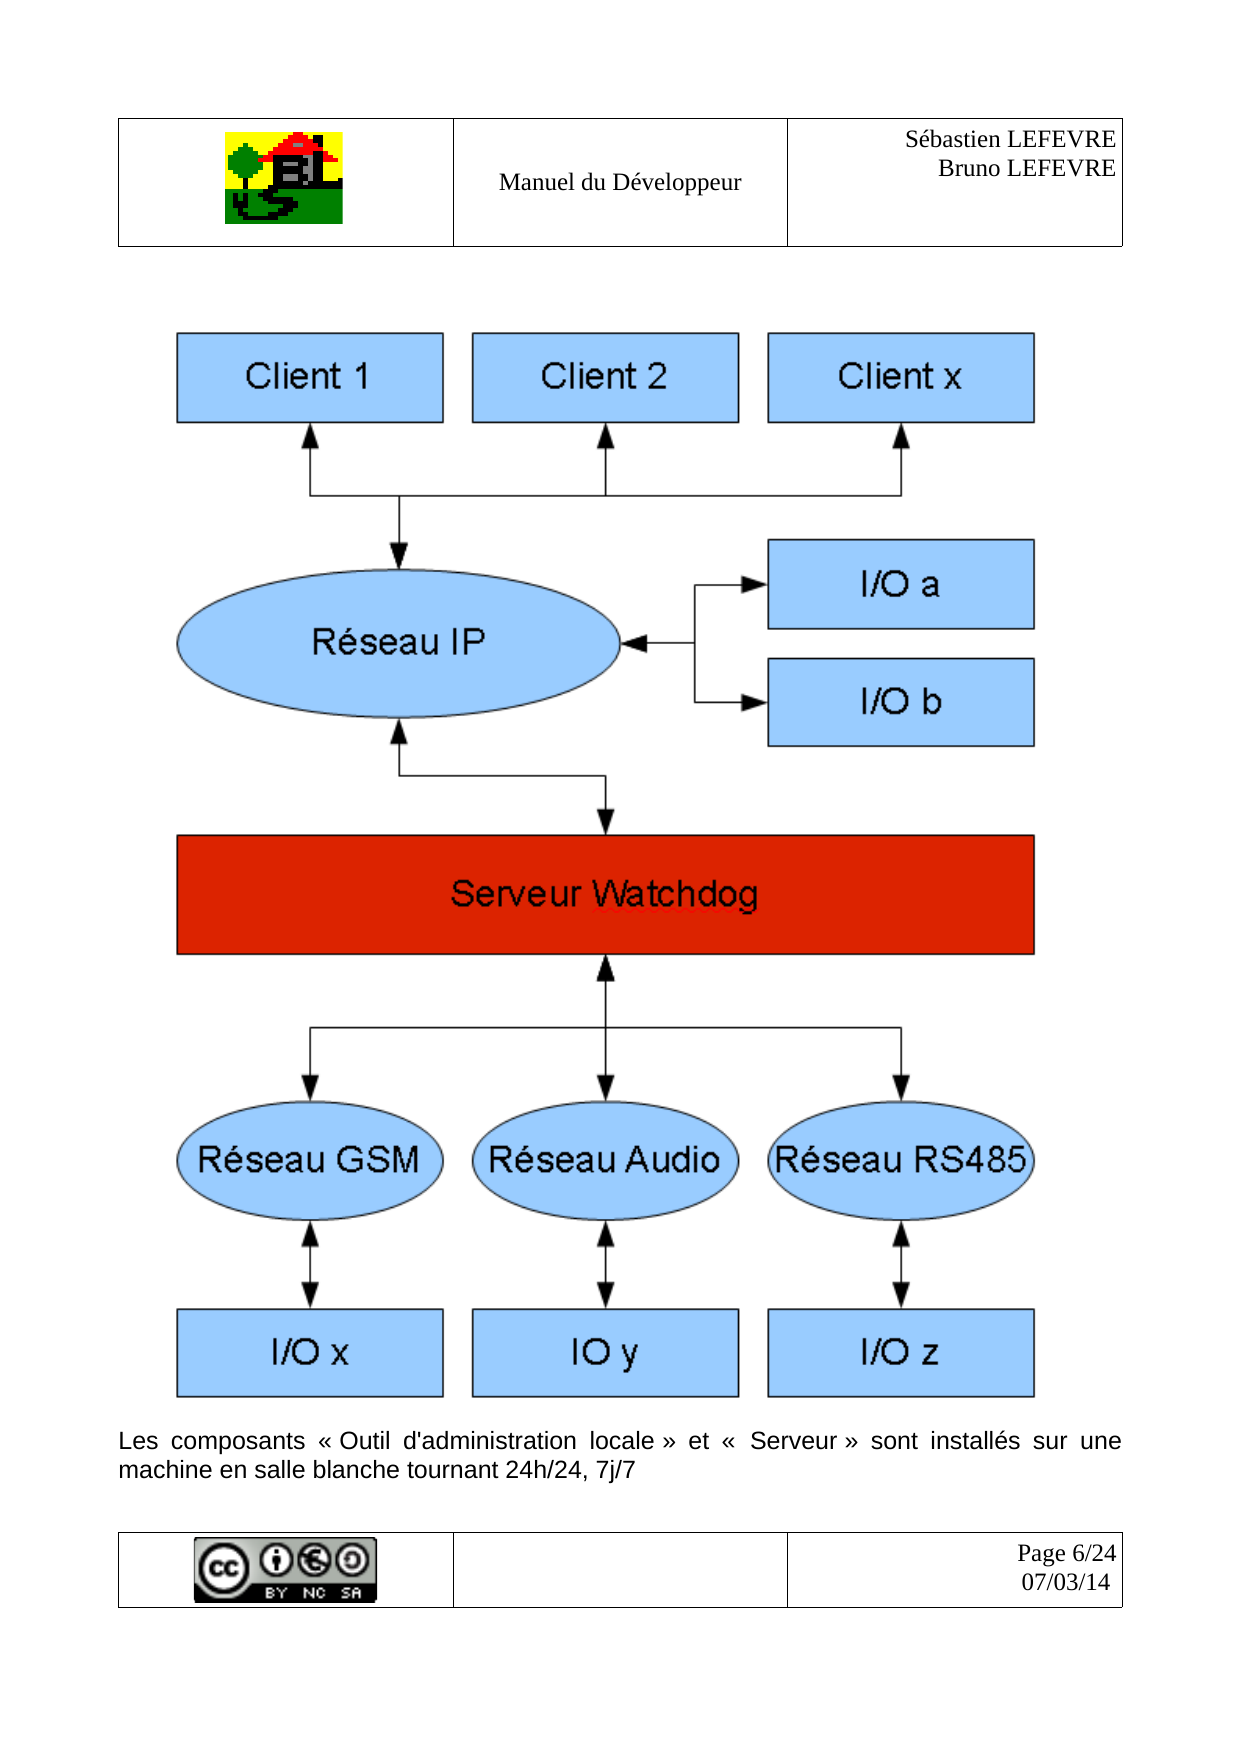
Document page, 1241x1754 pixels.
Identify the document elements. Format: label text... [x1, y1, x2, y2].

picture [225, 132, 343, 224]
picture [193, 1537, 378, 1603]
text Les composants « Outil d'administration locale » et « Serveur » sont installés sur une machine en salle blanche tournant 24h/24, 7j/7 [118, 304, 1122, 1483]
picture [147, 303, 1093, 1426]
